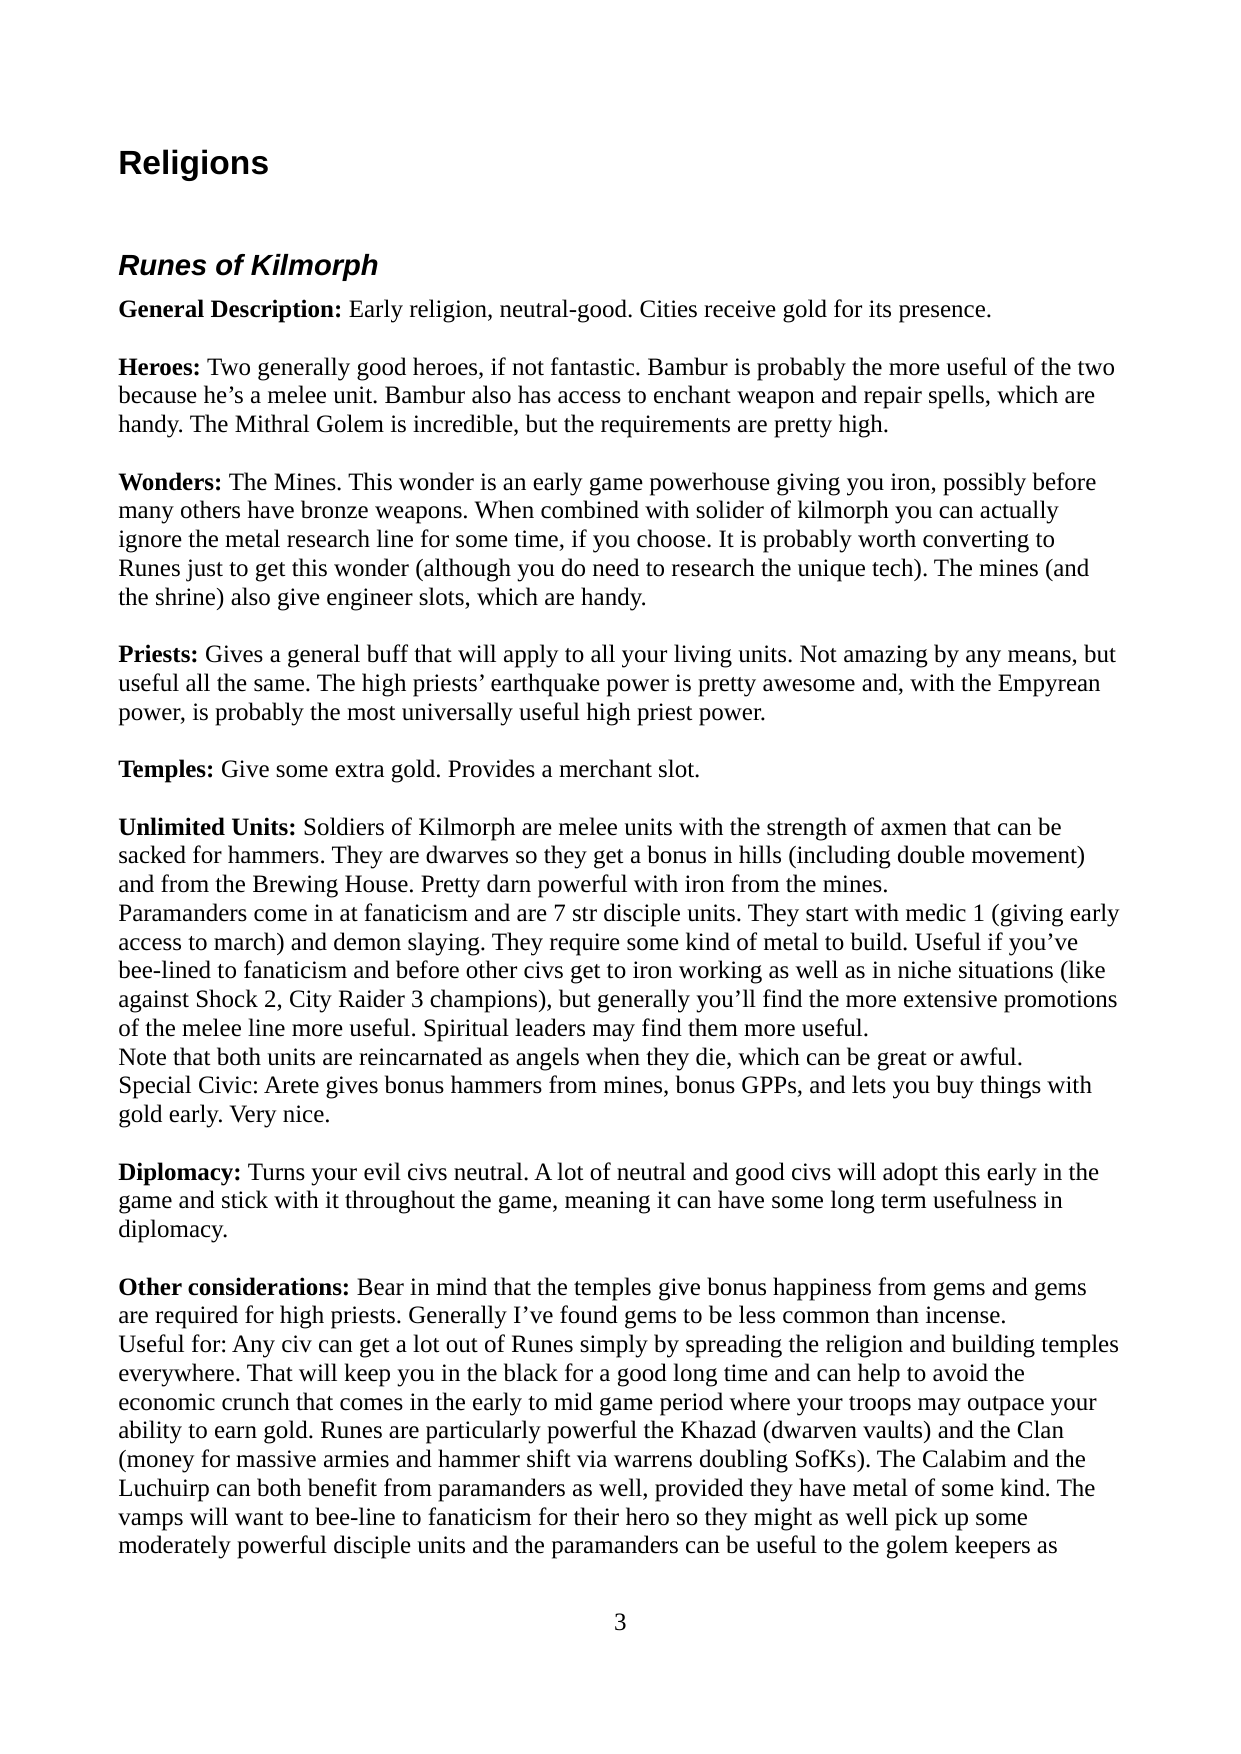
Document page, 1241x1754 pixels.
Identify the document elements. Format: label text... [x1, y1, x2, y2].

text Diplomacy: Turns your evil civs neutral. A lot of neutral and good civs will adopt this early in the game and stick with it throughout the game, meaning it can have some long term usefulness in diplomacy. [118, 1157, 1122, 1243]
text Heroes: Two generally good heroes, if not fantastic. Bambur is probably the more useful of the two because he’s a melee unit. Bambur also has access to enchant weapon and repair spells, which are handy. The Mithral Golem is incredible, but the requirements are pretty high. [118, 352, 1122, 438]
text Temples: Give some extra gold. Provides a merchant slot. [118, 754, 1122, 783]
text Special Civic: Arete gives bonus hammers from mines, bonus GPPs, and lets you buy things with gold early. Very nice. [118, 1070, 1122, 1128]
subtitle Religions [118, 143, 1122, 182]
text Unlimited Units: Soldiers of Kilmorph are melee units with the strength of axmen that can be sacked for hammers. They are dwarves so they get a bonus in hills (including double movement) and from the Brewing House. Pretty darn powerful with iron from the mines. [118, 812, 1122, 898]
text Useful for: Any civ can get a lot out of Runes simply by spreading the religion and building temples everywhere. That will keep you in the black for a good long time and can help to avoid the economic crunch that comes in the early to mid game period where your troops may outpace your ability to earn gold. Runes are particularly powerful the Khazad (dwarven vaults) and the Clan (money for massive armies and hammer shift via warrens doubling SofKs). The Calabim and the Luchuirp can both benefit from paramanders as well, provided they have metal of some kind. The vamps will want to bee-line to fanaticism for their hero so they might as well pick up some moderately powerful disciple units and the paramanders can be useful to the golem keepers as [118, 1329, 1122, 1559]
text Paramanders come in at fanaticism and are 7 str disciple units. They start with medic 1 (giving early access to march) and demon slaying. They require some kind of metal to build. Useful if you’ve bee-lined to fanaticism and before other civs get to iron working as well as in niche situations (like against Shock 2, City Raider 3 champions), but generally you’ll find the more extensive promotions of the melee line more useful. Spiritual leaders may find them more useful. [118, 898, 1122, 1042]
text Priests: Gives a general buff that will apply to all your living units. Not amazing by any means, but useful all the same. The high priests’ earthquake power is pretty awesome and, with the Empyrean power, is probably the most universally useful high priest power. [118, 639, 1122, 725]
text Wonders: The Mines. This wonder is an early game powerhouse giving you iron, possibly before many others have bronze weapons. When combined with solider of kilmorph you can actually ignore the metal research line for some time, if you choose. It is probably worth converting to Runes just to get this wonder (although you do need to research the unique tech). The mines (and the shrine) also give engineer slots, which are handy. [118, 467, 1122, 610]
text Other considerations: Bear in mind that the temples give bonus happiness from gems and gems are required for high priests. Generally I’ve found gems to be less common than incense. [118, 1272, 1122, 1329]
text General Description: Early religion, neutral-good. Cities receive gold for its presence. [118, 294, 1122, 323]
text Note that both units are reincarnated as angels when they die, which can be great or awful. [118, 1042, 1122, 1070]
subtitle Runes of Kilmorph [118, 248, 1122, 282]
